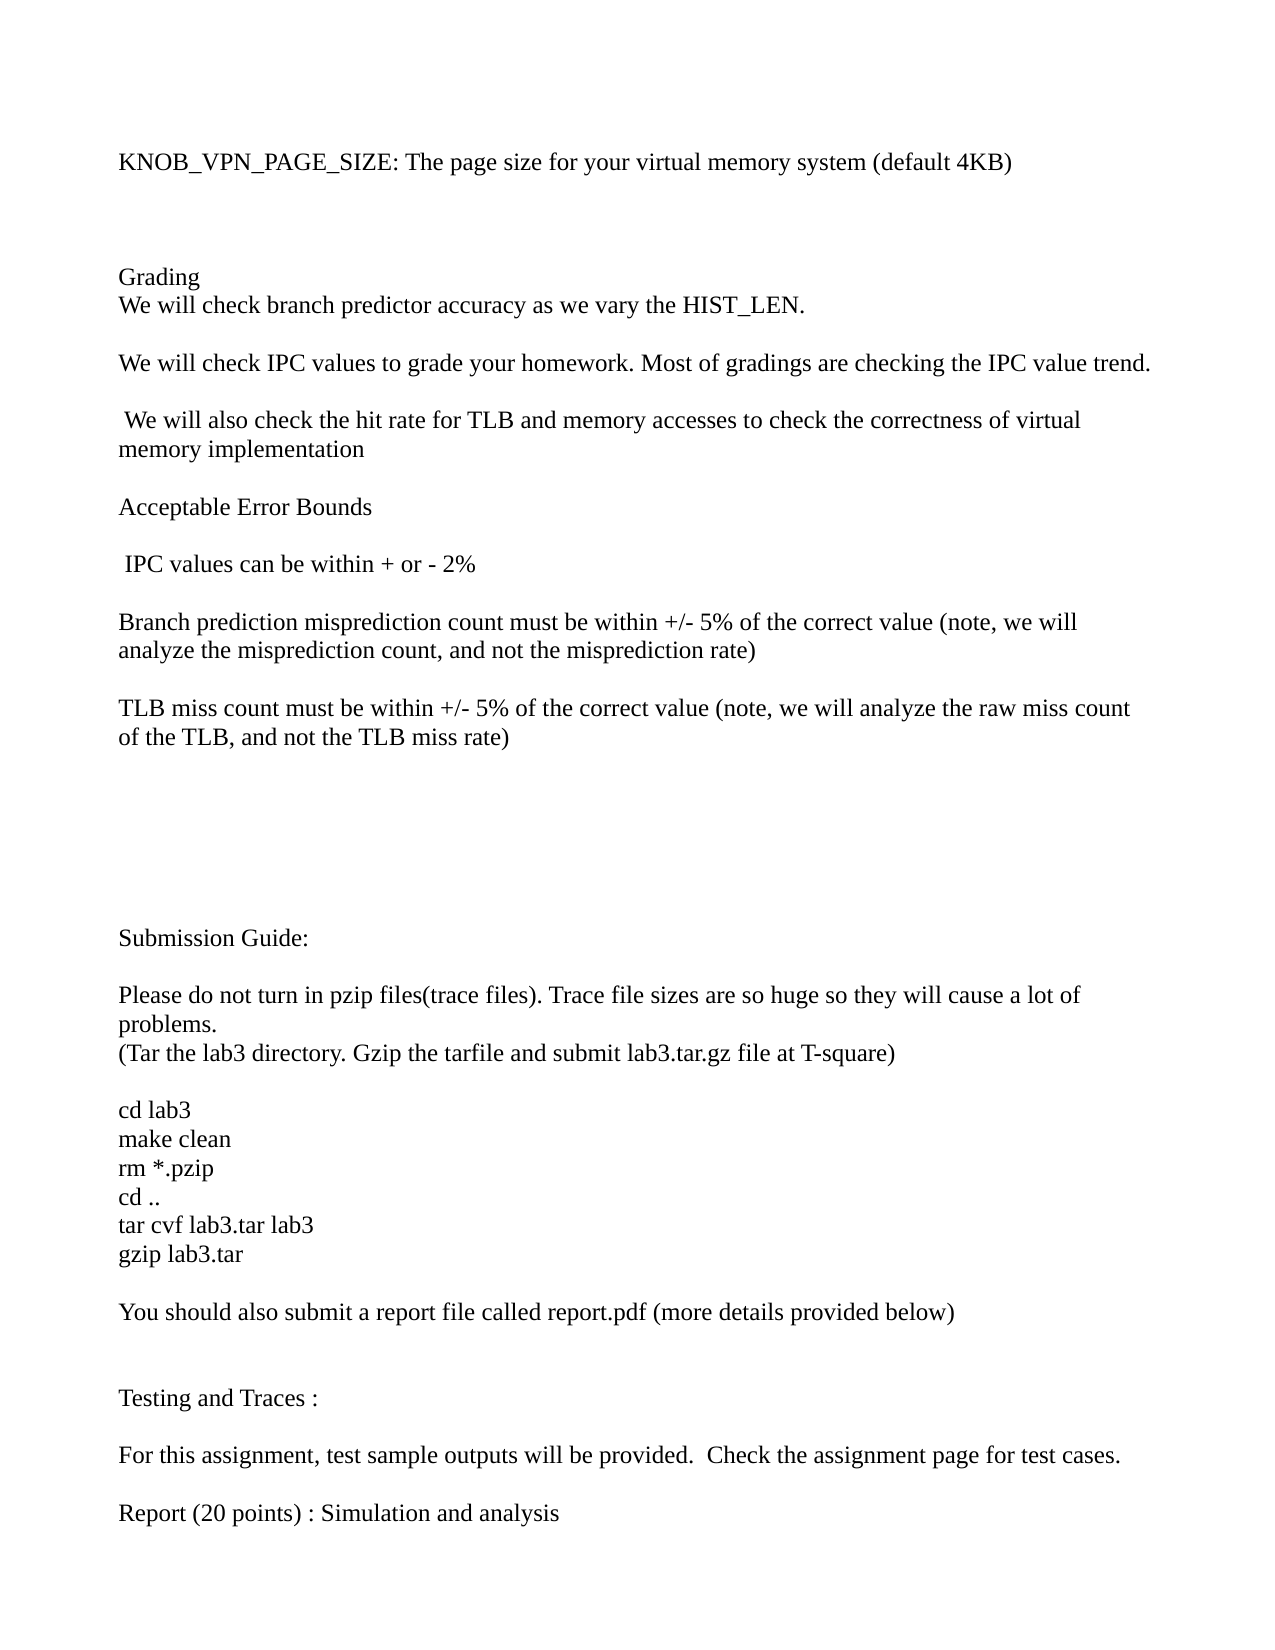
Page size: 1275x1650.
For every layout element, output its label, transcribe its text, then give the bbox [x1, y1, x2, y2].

text We will also check the hit rate for TLB and memory accesses to check the correctness of virtual memory implementation [118, 406, 1157, 463]
text We will check IPC values to grade your homework. Most of gradings are checking the IPC value trend. [118, 348, 1157, 377]
text TLB miss count must be within +/- 5% of the correct value (note, we will analyze the raw miss count of the TLB, and not the TLB miss rate) [118, 693, 1157, 751]
text (Tar the lab3 directory. Gzip the tarfile and submit lab3.tar.gz file at T-square) [118, 1038, 1157, 1067]
text You should also submit a report file called report.pdf (more details provided below) [118, 1297, 1157, 1326]
text We will check branch predictor accuracy as we vary the HIST_LEN. [118, 291, 1157, 319]
text IPC values can be within + or - 2% [118, 549, 1157, 578]
text Acceptable Error Bounds [118, 492, 1157, 521]
text gzip lab3.tar [118, 1239, 1157, 1268]
text cd .. [118, 1182, 1157, 1211]
text rm *.pzip [118, 1153, 1157, 1182]
text Report (20 points) : Simulation and analysis [118, 1498, 1157, 1527]
text cd lab3 [118, 1096, 1157, 1124]
text Branch prediction misprediction count must be within +/- 5% of the correct value (note, we will analyze the misprediction count, and not the misprediction rate) [118, 607, 1157, 664]
text Submission Guide: [118, 923, 1157, 952]
text Grading [118, 262, 1157, 291]
text Testing and Traces : [118, 1383, 1157, 1412]
text tar cvf lab3.tar lab3 [118, 1211, 1157, 1239]
text Please do not turn in pzip files(trace files). Trace file sizes are so huge so they will cause a lot of problems. [118, 981, 1157, 1038]
text For this assignment, test sample outputs will be provided. Check the assignment page for test cases. [118, 1441, 1157, 1469]
text make clean [118, 1124, 1157, 1153]
text KNOB_VPN_PAGE_SIZE: The page size for your virtual memory system (default 4KB) [118, 147, 1157, 176]
